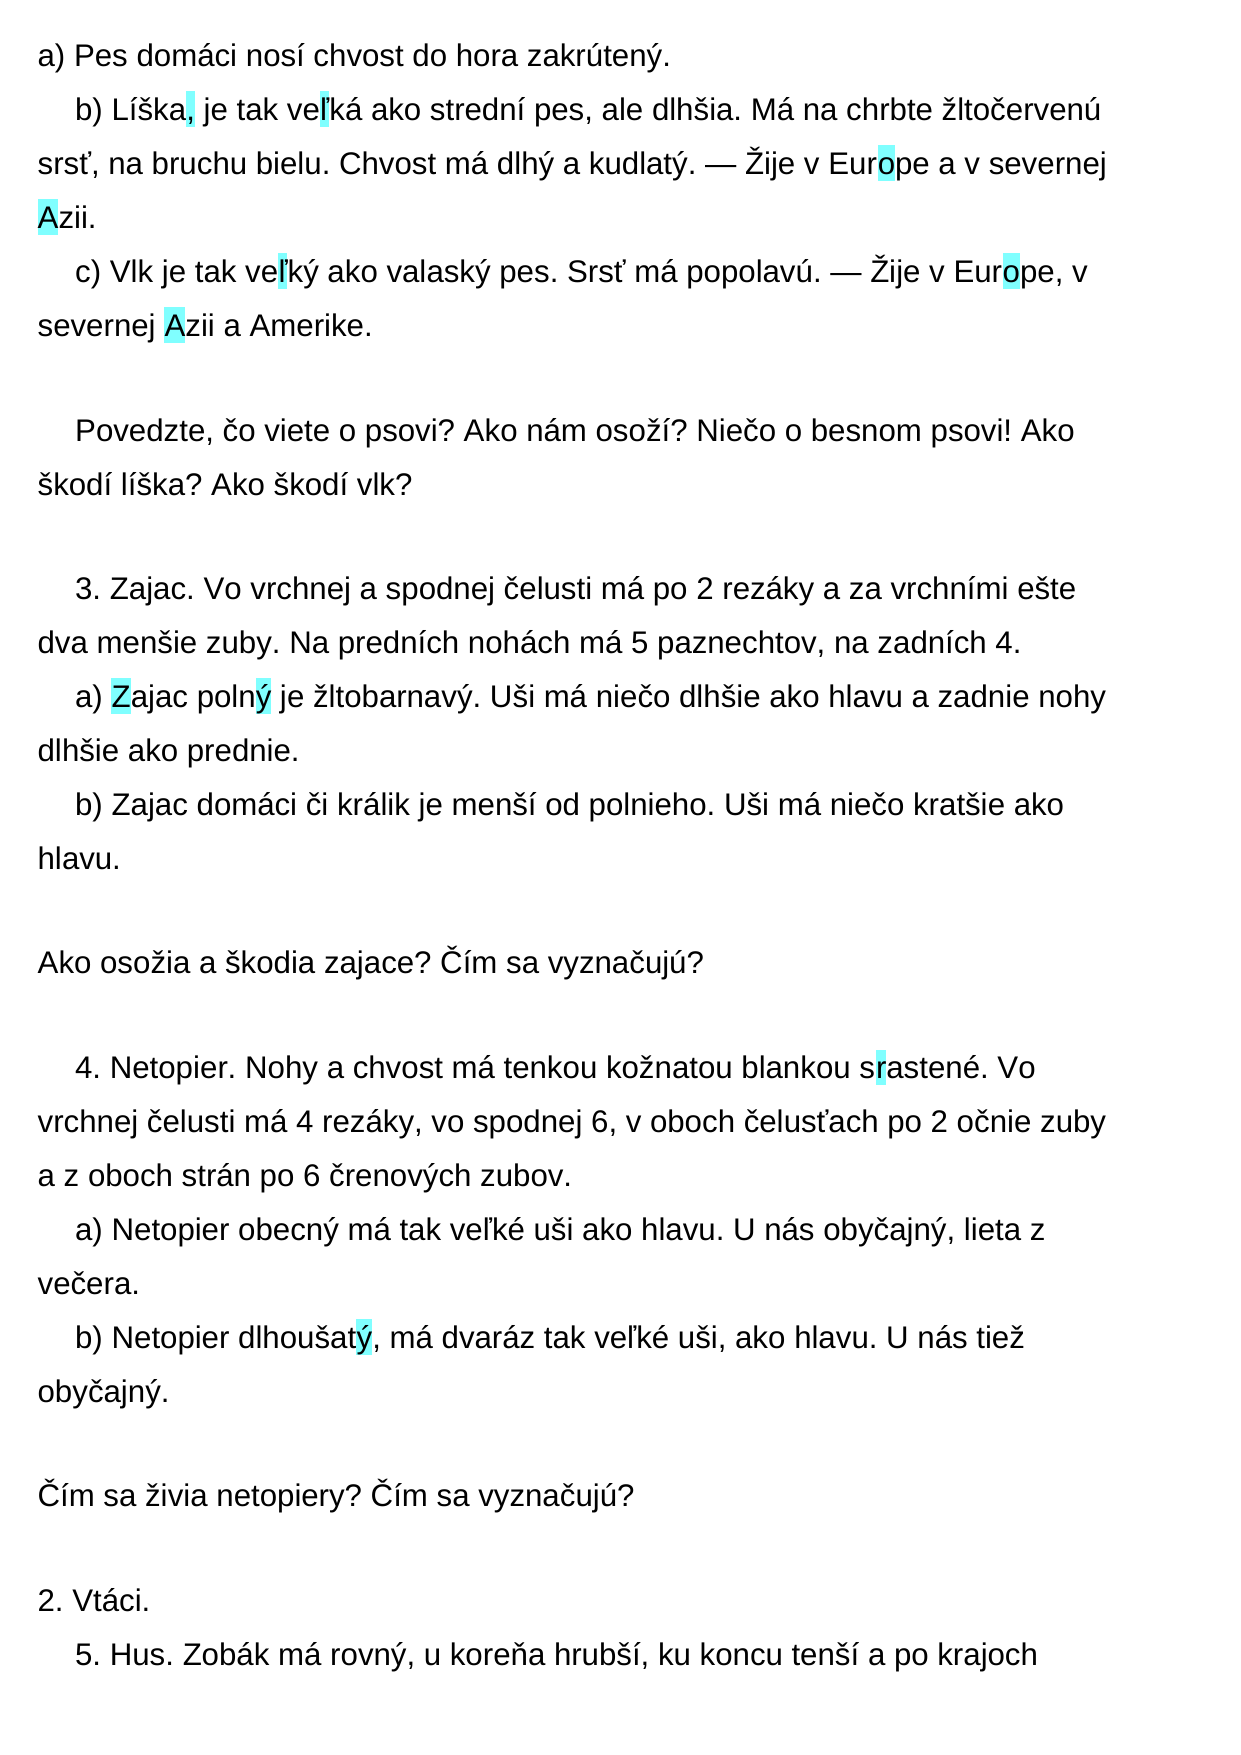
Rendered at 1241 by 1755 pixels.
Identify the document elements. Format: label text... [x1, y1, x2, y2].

text b) Netopier dlhoušatý, má dvaráz tak veľké uši, ako hlavu. U nás tiež obyčajný. [37, 1319, 1130, 1408]
text a) Zajac polný je žltobarnavý. Uši má niečo dlhšie ako hlavu a zadnie nohy dlhšie ako prednie. [37, 678, 1130, 768]
text a) Netopier obecný má tak veľké uši ako hlavu. U nás obyčajný, lieta z večera. [37, 1211, 1130, 1301]
text b) Líška, je tak veľká ako strední pes, ale dlhšia. Má na chrbte žltočervenú srsť, na bruchu bielu. Chvost má dlhý a kudlatý. — Žije v Europe a v severnej Azii. [37, 91, 1130, 235]
text Ako osožia a škodia zajace? Čím sa vyznačujú? [37, 944, 1130, 981]
text 3. Zajac. Vo vrchnej a spodnej čelusti má po 2 rezáky a za vrchními ešte dva menšie zuby. Na predních nohách má 5 paznechtov, na zadních 4. [37, 570, 1130, 660]
text c) Vlk je tak veľký ako valaský pes. Srsť má popolavú. — Žije v Europe, v severnej Azii a Amerike. [37, 253, 1130, 343]
text b) Zajac domáci či králik je menší od polnieho. Uši má niečo kratšie ako hlavu. [37, 786, 1130, 876]
text a) Pes domáci nosí chvost do hora zakrútený. [37, 37, 1130, 73]
text 4. Netopier. Nohy a chvost má tenkou kožnatou blankou srastené. Vo vrchnej čelusti má 4 rezáky, vo spodnej 6, v oboch čelusťach po 2 očnie zuby a z oboch strán po 6 črenových zubov. [37, 1049, 1130, 1193]
text Čím sa živia netopiery? Čím sa vyznačujú? [37, 1477, 1130, 1513]
text 5. Hus. Zobák má rovný, u koreňa hrubší, ku koncu tenší a po krajoch [37, 1636, 1130, 1672]
subtitle 2. Vtáci. [37, 1582, 1130, 1618]
text Povedzte, čo viete o psovi? Ako nám osoží? Niečo o besnom psovi! Ako škodí líška? Ako škodí vlk? [37, 412, 1130, 501]
